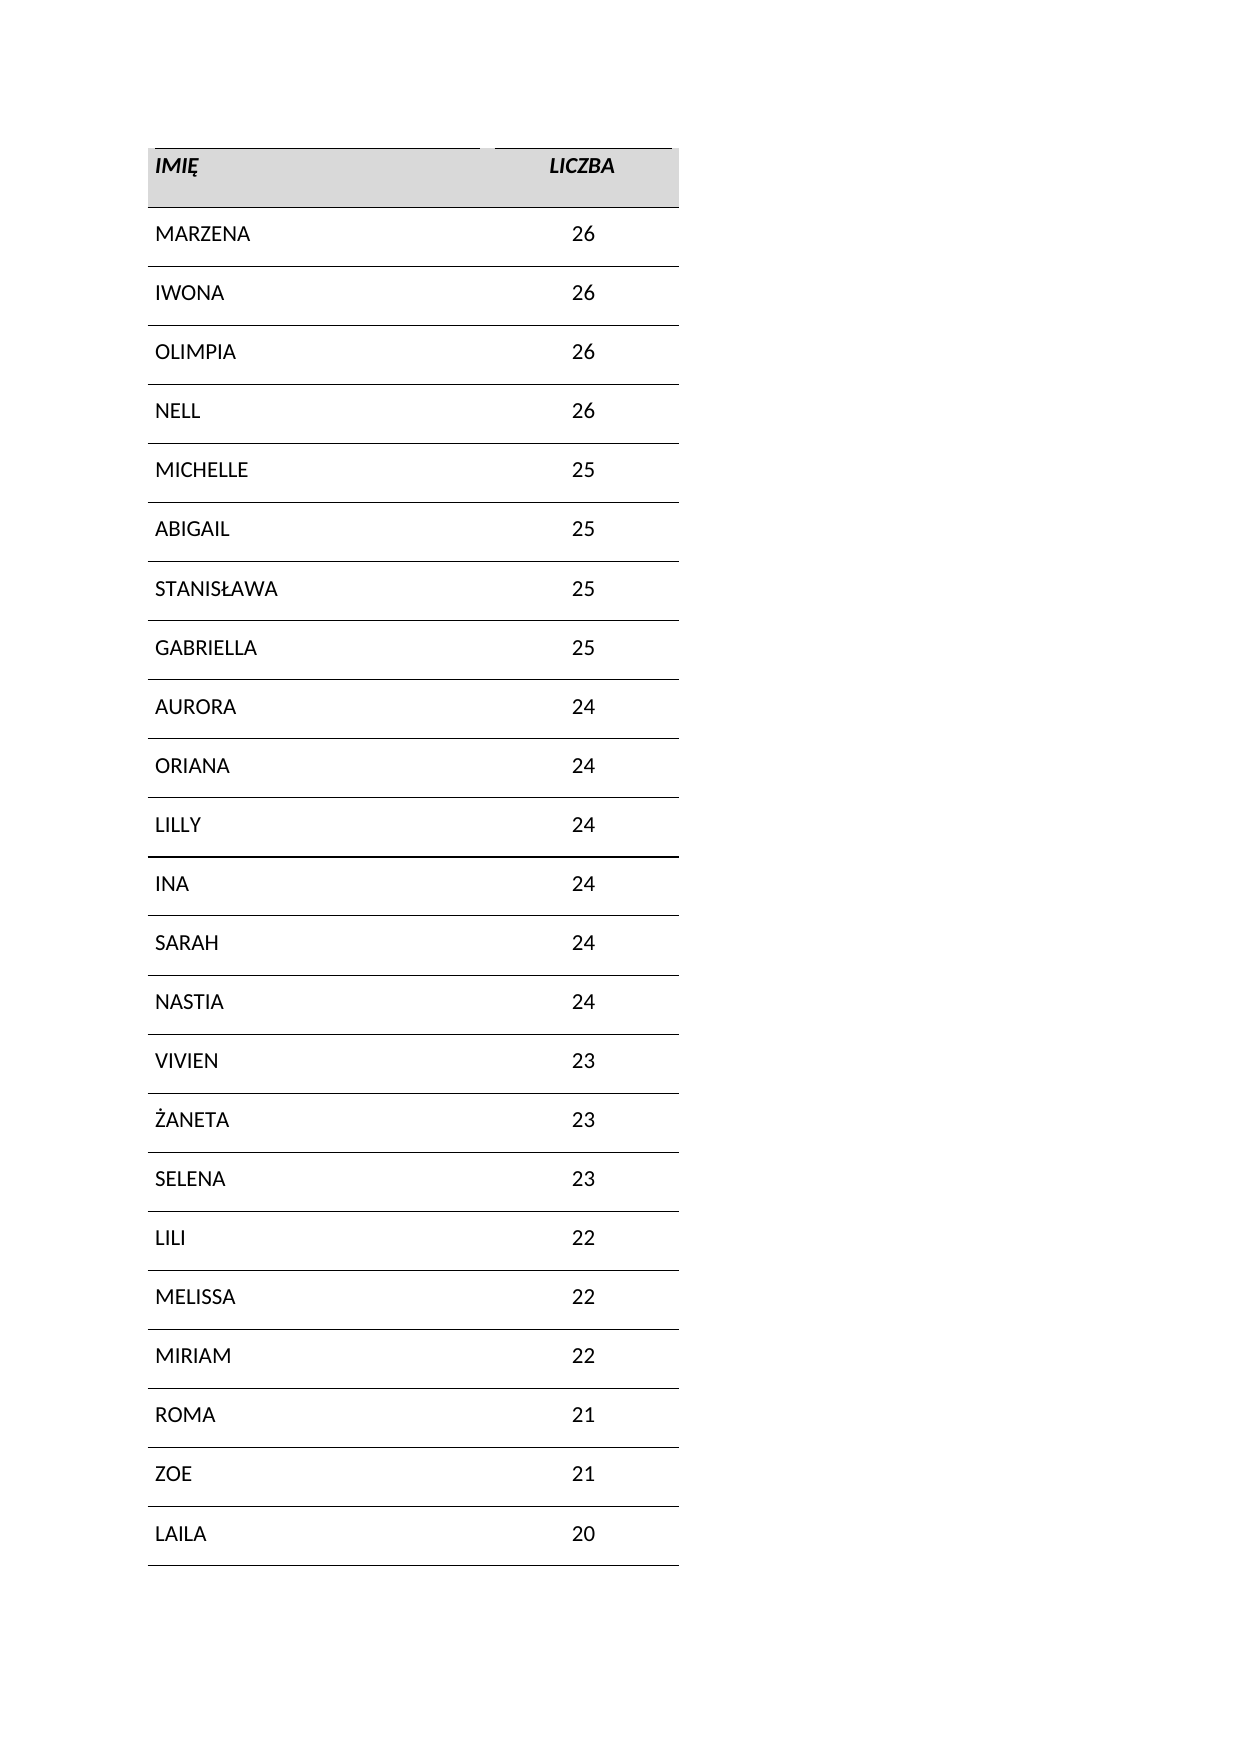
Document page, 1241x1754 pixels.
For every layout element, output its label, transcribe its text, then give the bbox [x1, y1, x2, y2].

table_cell 25 [487, 562, 679, 620]
table_cell LILLY [148, 798, 487, 856]
table_cell MARZENA [148, 208, 487, 266]
table_cell 24 [487, 916, 679, 974]
table_cell SARAH [148, 916, 487, 974]
table_header LICZBA [487, 148, 679, 207]
table_header IMIĘ [148, 148, 487, 207]
table_cell 21 [487, 1389, 679, 1447]
table_cell LAILA [148, 1507, 487, 1565]
table_cell 26 [487, 267, 679, 325]
table_cell 22 [487, 1212, 679, 1270]
table_cell INA [148, 858, 487, 915]
table_cell 26 [487, 326, 679, 384]
table_cell 25 [487, 503, 679, 561]
table_cell IWONA [148, 267, 487, 325]
table_cell MELISSA [148, 1271, 487, 1329]
table_cell ŻANETA [148, 1094, 487, 1152]
table_cell STANISŁAWA [148, 562, 487, 620]
table_cell ABIGAIL [148, 503, 487, 561]
table_cell NASTIA [148, 976, 487, 1033]
table_cell 23 [487, 1094, 679, 1152]
table_cell MICHELLE [148, 444, 487, 502]
table_cell 23 [487, 1153, 679, 1211]
table_cell 20 [487, 1507, 679, 1565]
table_cell LILI [148, 1212, 487, 1270]
table_cell 24 [487, 798, 679, 856]
table_cell 26 [487, 208, 679, 266]
table_cell 24 [487, 739, 679, 797]
table_cell 23 [487, 1035, 679, 1093]
table_cell VIVIEN [148, 1035, 487, 1093]
table_cell SELENA [148, 1153, 487, 1211]
table_cell ORIANA [148, 739, 487, 797]
table_cell AURORA [148, 680, 487, 738]
table_cell 24 [487, 858, 679, 915]
table_cell 25 [487, 621, 679, 679]
table_cell OLIMPIA [148, 326, 487, 384]
table_cell 26 [487, 385, 679, 443]
table_cell NELL [148, 385, 487, 443]
table_cell 24 [487, 680, 679, 738]
table_cell ROMA [148, 1389, 487, 1447]
table_cell ZOE [148, 1448, 487, 1506]
table_cell 22 [487, 1330, 679, 1388]
table_cell 21 [487, 1448, 679, 1506]
table_cell MIRIAM [148, 1330, 487, 1388]
table_cell 25 [487, 444, 679, 502]
table_cell 22 [487, 1271, 679, 1329]
table_cell 24 [487, 976, 679, 1033]
table_cell GABRIELLA [148, 621, 487, 679]
